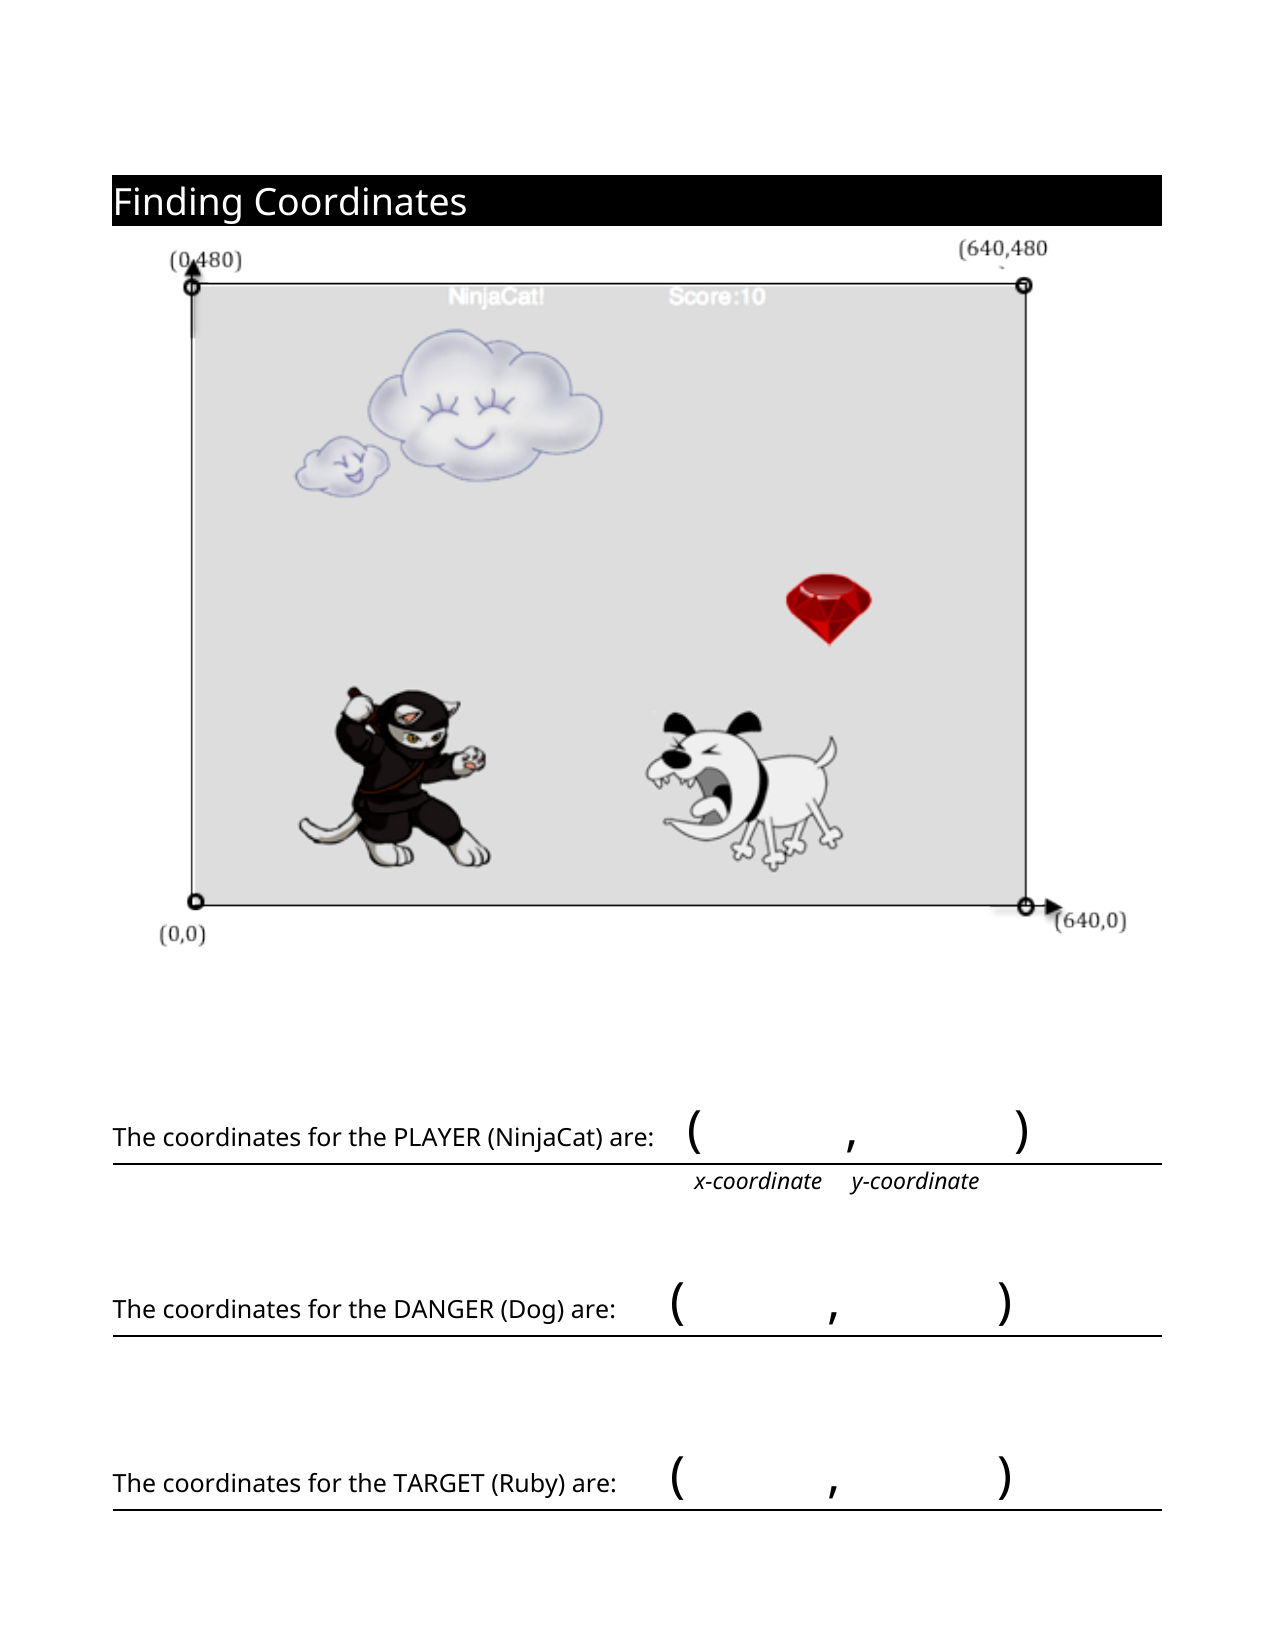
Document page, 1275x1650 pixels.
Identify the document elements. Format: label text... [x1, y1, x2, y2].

text The coordinates for the DANGER (Dog) are: ( , ) [112, 1265, 1162, 1337]
text The coordinates for the TARGET (Ruby) are: ( , ) [112, 1439, 1162, 1511]
text The coordinates for the PLAYER (NinjaCat) are: ( , ) [112, 1093, 1162, 1165]
text x-coordinate y-coordinate [112, 1165, 1162, 1197]
subtitle Finding Coordinates [112, 175, 1162, 226]
picture [136, 235, 1139, 957]
